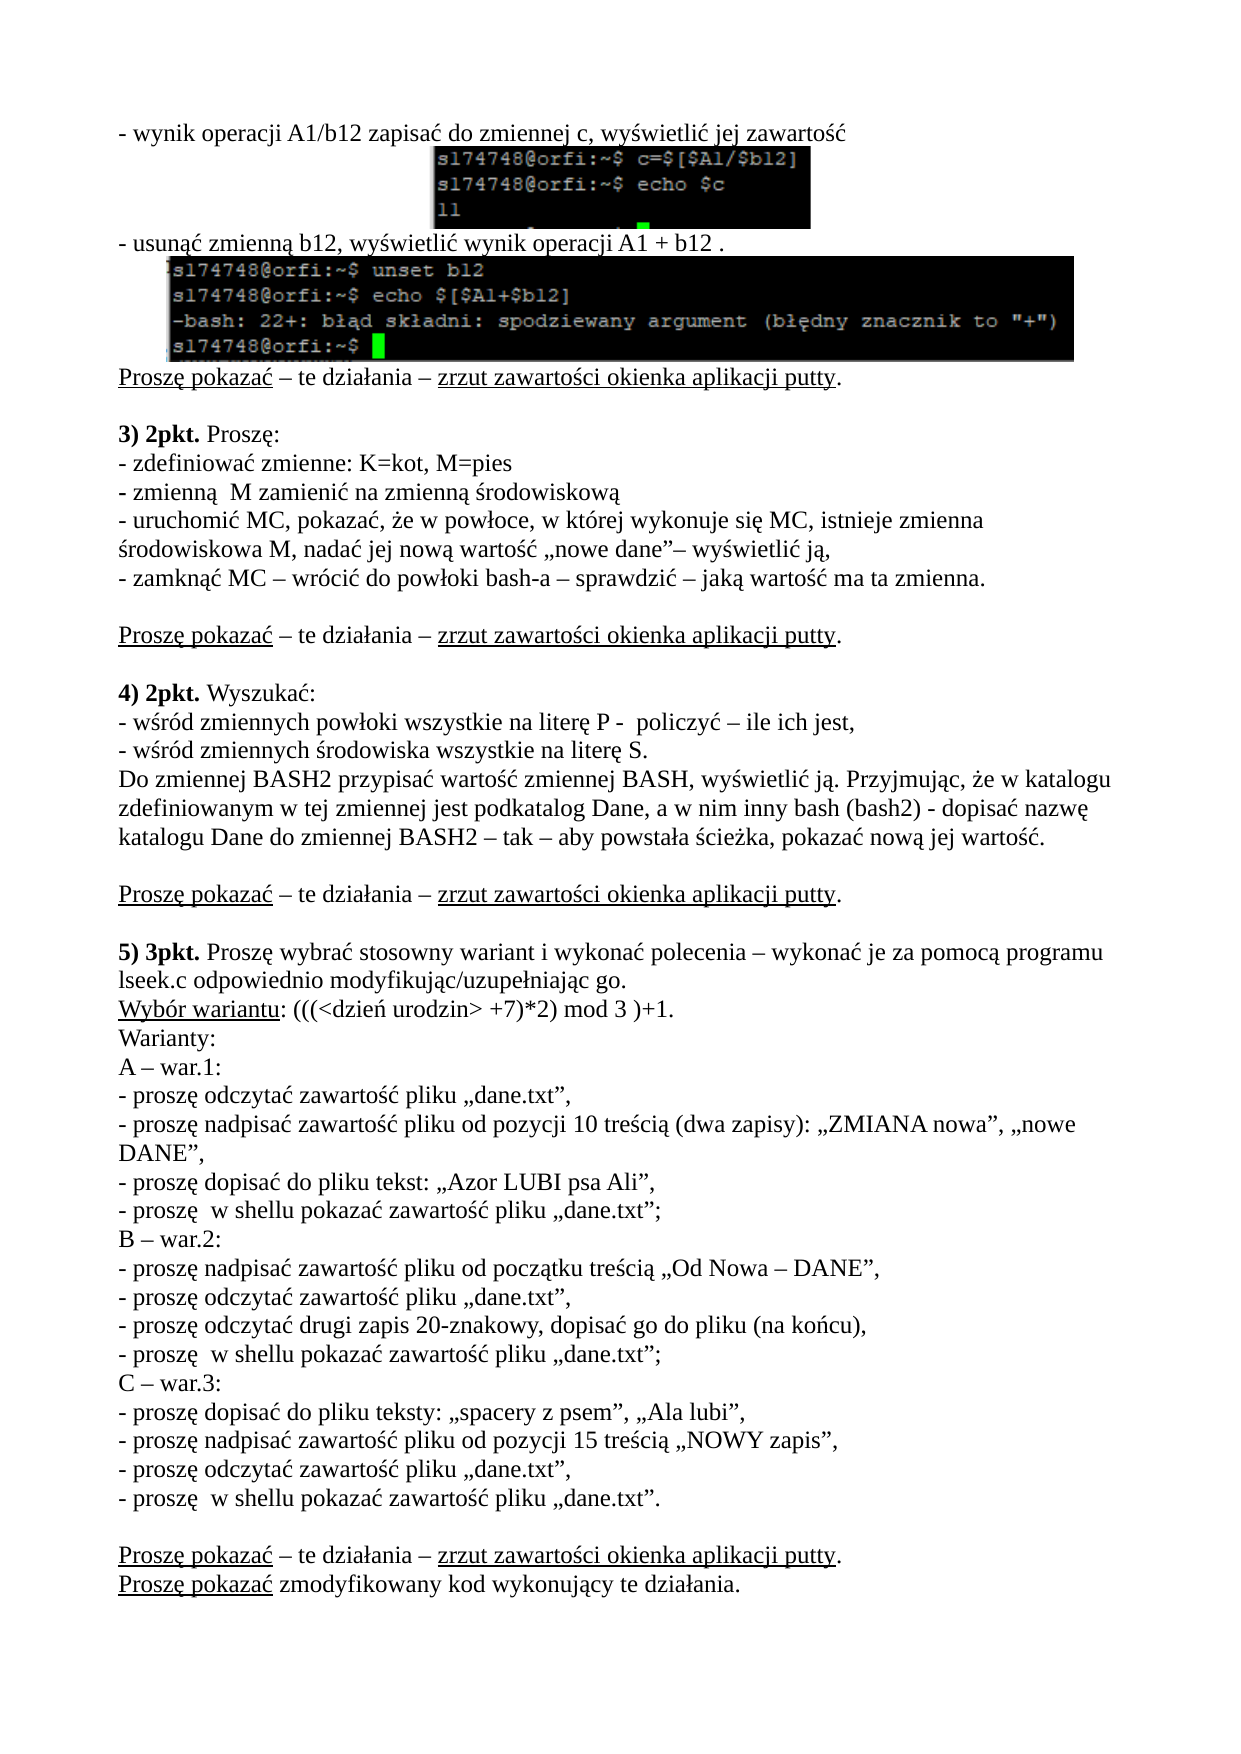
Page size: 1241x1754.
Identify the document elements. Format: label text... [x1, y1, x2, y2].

text - proszę odczytać zawartość pliku „dane.txt”, [118, 1454, 1122, 1483]
text - proszę w shellu pokazać zawartość pliku „dane.txt”; [118, 1195, 1122, 1224]
text B – war.2: [118, 1224, 1122, 1253]
text Wybór wariantu: (((<dzień urodzin> +7)*2) mod 3 )+1. [118, 994, 1122, 1023]
text - proszę dopisać do pliku teksty: „spacery z psem”, „Ala lubi”, [118, 1397, 1122, 1425]
text - wynik operacji A1/b12 zapisać do zmiennej c, wyświetlić jej zawartość [118, 118, 1122, 147]
text - zdefiniować zmienne: K=kot, M=pies [118, 448, 1122, 477]
text - wśród zmiennych powłoki wszystkie na literę P - policzyć – ile ich jest, [118, 707, 1122, 735]
text - proszę dopisać do pliku tekst: „Azor LUBI psa Ali”, [118, 1167, 1122, 1195]
text Do zmiennej BASH2 przypisać wartość zmiennej BASH, wyświetlić ją. Przyjmując, że w katalogu zdefiniowanym w tej zmiennej jest podkatalog Dane, a w nim inny bash (bash2) - dopisać nazwę katalogu Dane do zmiennej BASH2 – tak – aby powstała ścieżka, pokazać nową jej wartość. [118, 764, 1122, 850]
text - proszę w shellu pokazać zawartość pliku „dane.txt”. [118, 1483, 1122, 1512]
text - wśród zmiennych środowiska wszystkie na literę S. [118, 735, 1122, 764]
picture [166, 256, 1074, 362]
text - proszę odczytać zawartość pliku „dane.txt”, [118, 1080, 1122, 1109]
text 5) 3pkt. Proszę wybrać stosowny wariant i wykonać polecenia – wykonać je za pomocą programu lseek.c odpowiednio modyfikując/uzupełniając go. [118, 937, 1122, 994]
text - proszę nadpisać zawartość pliku od początku treścią „Od Nowa – DANE”, [118, 1253, 1122, 1282]
picture [429, 146, 811, 229]
text - proszę w shellu pokazać zawartość pliku „dane.txt”; [118, 1339, 1122, 1368]
text - zamknąć MC – wrócić do powłoki bash-a – sprawdzić – jaką wartość ma ta zmienna. [118, 563, 1122, 592]
text - proszę nadpisać zawartość pliku od pozycji 15 treścią „NOWY zapis”, [118, 1425, 1122, 1454]
text Proszę pokazać – te działania – zrzut zawartości okienka aplikacji putty. [118, 620, 1122, 649]
text - usunąć zmienną b12, wyświetlić wynik operacji A1 + b12 . [118, 147, 1122, 257]
text - uruchomić MC, pokazać, że w powłoce, w której wykonuje się MC, istnieje zmienna środowiskowa M, nadać jej nową wartość „nowe dane”– wyświetlić ją, [118, 505, 1122, 563]
text - proszę nadpisać zawartość pliku od pozycji 10 treścią (dwa zapisy): „ZMIANA nowa”, „nowe DANE”, [118, 1109, 1122, 1167]
text A – war.1: [118, 1052, 1122, 1080]
text 4) 2pkt. Wyszukać: [118, 678, 1122, 707]
text Proszę pokazać zmodyfikowany kod wykonujący te działania. [118, 1569, 1122, 1598]
text Warianty: [118, 1023, 1122, 1052]
text 3) 2pkt. Proszę: [118, 419, 1122, 448]
text - proszę odczytać zawartość pliku „dane.txt”, [118, 1282, 1122, 1310]
text Proszę pokazać – te działania – zrzut zawartości okienka aplikacji putty. [118, 1540, 1122, 1569]
text C – war.3: [118, 1368, 1122, 1397]
text Proszę pokazać – te działania – zrzut zawartości okienka aplikacji putty. [118, 879, 1122, 908]
text - zmienną M zamienić na zmienną środowiskową [118, 477, 1122, 505]
text Proszę pokazać – te działania – zrzut zawartości okienka aplikacji putty. [118, 257, 1122, 390]
text - proszę odczytać drugi zapis 20-znakowy, dopisać go do pliku (na końcu), [118, 1310, 1122, 1339]
